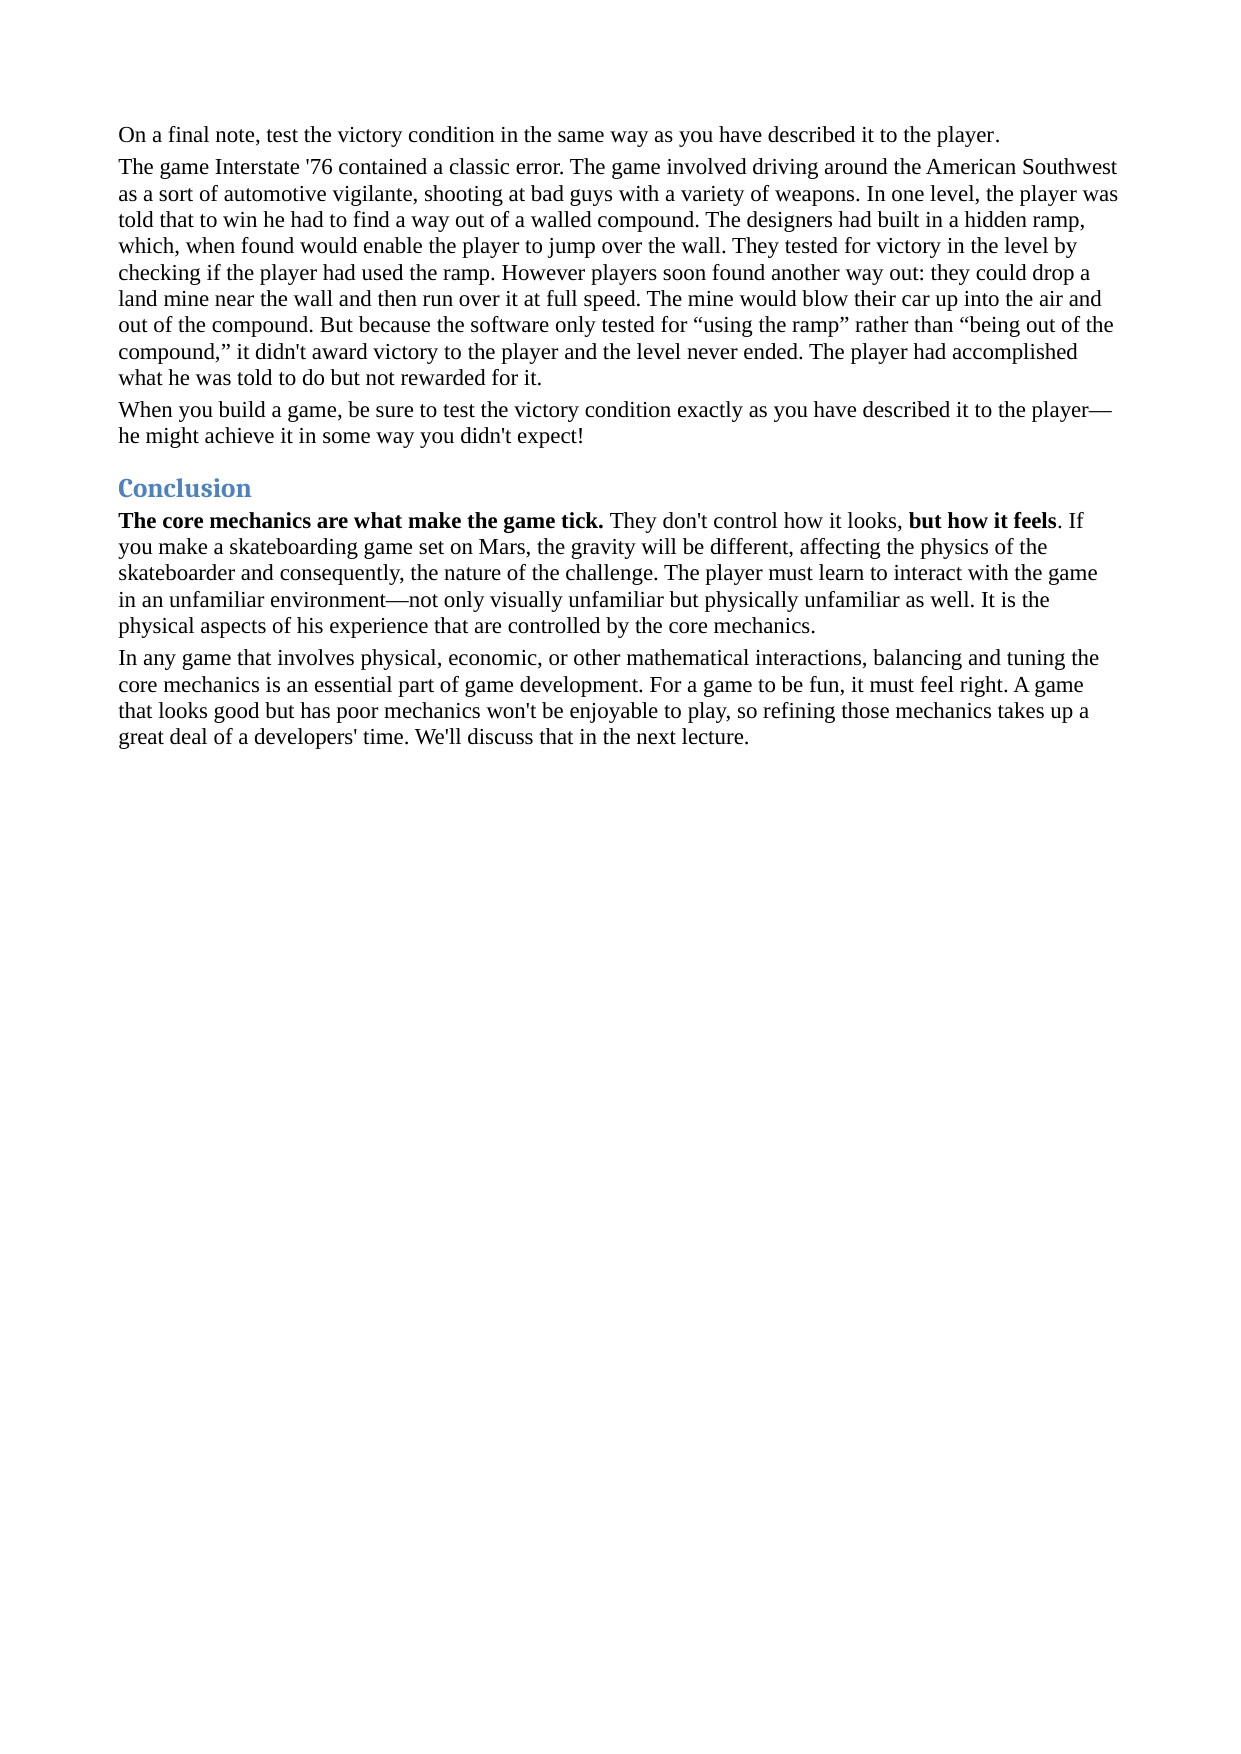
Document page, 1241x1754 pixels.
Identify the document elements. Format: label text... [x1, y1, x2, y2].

text In any game that involves physical, economic, or other mathematical interactions, balancing and tuning the core mechanics is an essential part of game development. For a game to be fun, it must feel right. A game that looks good but has poor mechanics won't be enjoyable to play, so refining those mechanics takes up a great deal of a developers' time. We'll discuss that in the next lecture. [118, 644, 1122, 750]
text On a final note, test the victory condition in the same way as you have described it to the player. [118, 121, 1122, 147]
subtitle Conclusion [118, 473, 1122, 504]
text The core mechanics are what make the game tick. They don't control how it looks, but how it feels. If you make a skateboarding game set on Mars, the gravity will be different, affecting the physics of the skateboarder and consequently, the nature of the challenge. The player must learn to interact with the game in an unfamiliar environment—not only visually unfamiliar but physically unfamiliar as well. It is the physical aspects of his experience that are controlled by the core mechanics. [118, 507, 1122, 638]
text When you build a game, be sure to test the victory condition exactly as you have described it to the player—he might achieve it in some way you didn't expect! [118, 396, 1122, 449]
text The game Interstate '76 contained a classic error. The game involved driving around the American Southwest as a sort of automotive vigilante, shooting at bad guys with a variety of weapons. In one level, the player was told that to win he had to find a way out of a walled compound. The designers had built in a hidden ramp, which, when found would enable the player to jump over the wall. They tested for victory in the level by checking if the player had used the ramp. However players soon found another way out: they could drop a land mine near the wall and then run over it at full speed. The mine would blow their car up into the air and out of the compound. But because the software only tested for “using the ramp” rather than “being out of the compound,” it didn't award victory to the player and the level never ended. The player had accomplished what he was told to do but not rewarded for it. [118, 153, 1122, 390]
